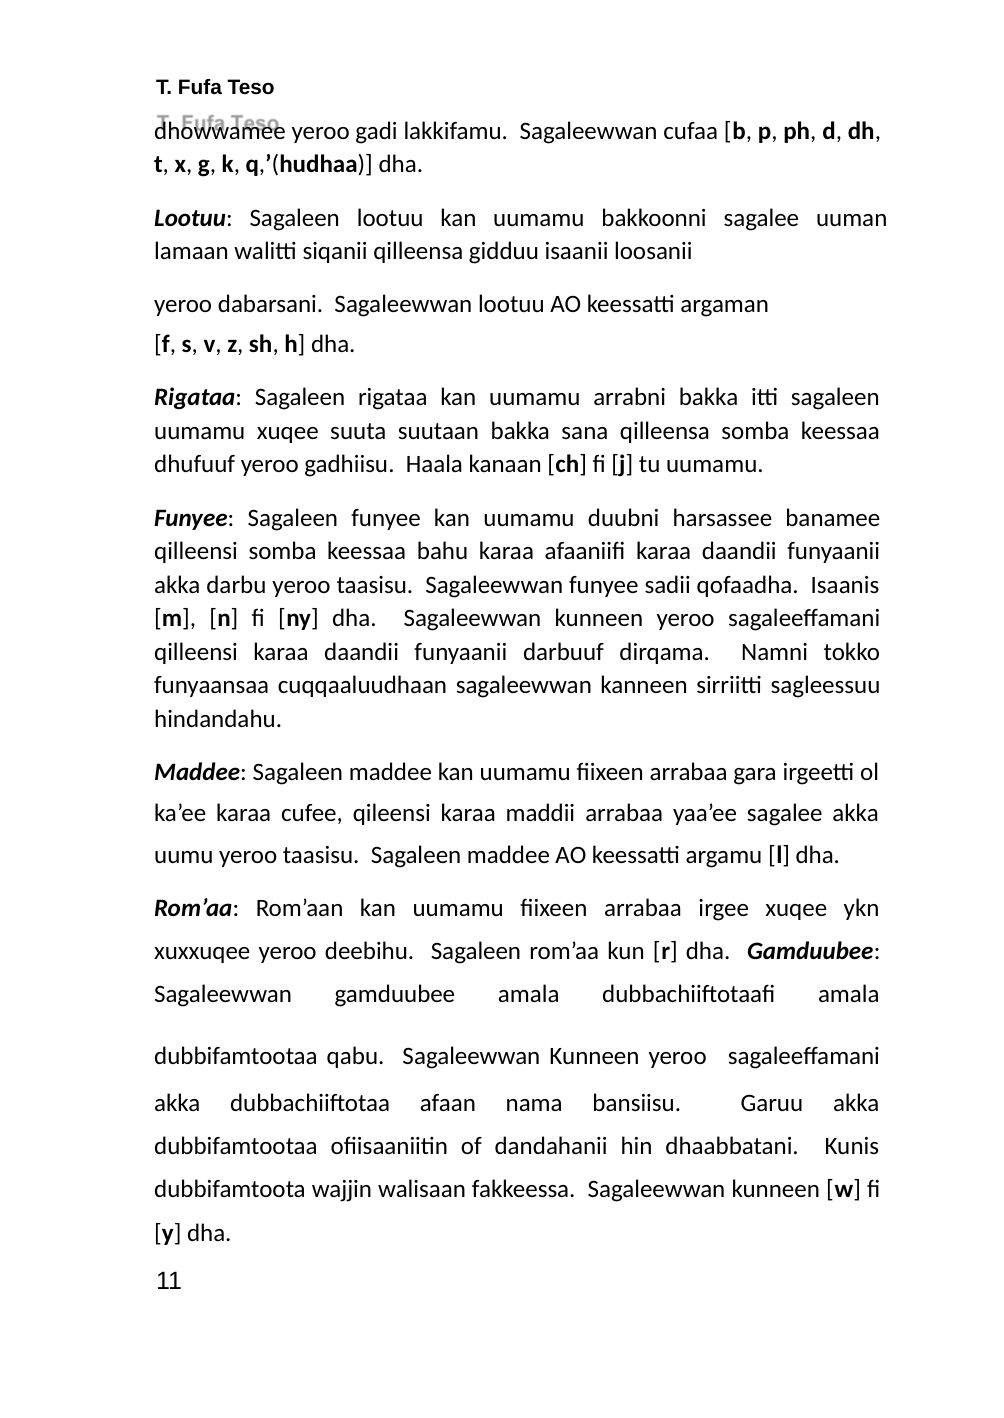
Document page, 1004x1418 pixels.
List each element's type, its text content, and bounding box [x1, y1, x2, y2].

text Maddee: Sagaleen maddee kan uumamu fiixeen arrabaa gara irgeetti ol ka’ee karaa cufee, qileensi karaa maddii arrabaa yaa’ee sagalee akka uumu yeroo taasisu. Sagaleen maddee AO keessatti argamu [l] dha. [154, 756, 880, 869]
text Rom’aa: Rom’aan kan uumamu fiixeen arrabaa irgee xuqee ykn xuxxuqee yeroo deebihu. Sagaleen rom’aa kun [r] dha. Gamduubee: Sagaleewwan gamduubee amala dubbachiiftotaafi amala dubbifamtootaa qabu. Sagaleewwan Kunneen yeroo sagaleeffamani akka dubbachiiftotaa afaan nama bansiisu. Garuu akka dubbifamtootaa ofiisaaniitin of dandahanii hin dhaabbatani. Kunis dubbifamtoota wajjin walisaan fakkeessa. Sagaleewwan kunneen [w] fi [y] dha. [154, 892, 880, 1247]
text Funyee: Sagaleen funyee kan uumamu duubni harsassee banamee qilleensi somba keessaa bahu karaa afaaniifi karaa daandii funyaanii akka darbu yeroo taasisu. Sagaleewwan funyee sadii qofaadha. Isaanis [m], [n] fi [ny] dha. Sagaleewwan kunneen yeroo sagaleeffamani qilleensi karaa daandii funyaanii darbuuf dirqama. Namni tokko funyaansaa cuqqaaluudhaan sagaleewwan kanneen sirriitti sagleessuu hindandahu. [154, 502, 881, 733]
text dhowwamee yeroo gadi lakkifamu. Sagaleewwan cufaa [b, p, ph, d, dh, t, x, g, k, q,’(hudhaa)] dha. [154, 115, 881, 179]
text [f, s, v, z, sh, h] dha. [154, 328, 888, 359]
picture [142, 102, 311, 149]
text Rigataa: Sagaleen rigataa kan uumamu arrabni bakka itti sagaleen uumamu xuqee suuta suutaan bakka sana qilleensa somba keessaa dhufuuf yeroo gadhiisu. Haala kanaan [ch] fi [j] tu uumamu. [154, 382, 881, 479]
text yeroo dabarsani. Sagaleewwan lootuu AO keessatti argaman [154, 288, 888, 319]
text Lootuu: Sagaleen lootuu kan uumamu bakkoonni sagalee uuman lamaan walitti siqanii qilleensa gidduu isaanii loosanii [154, 202, 888, 266]
